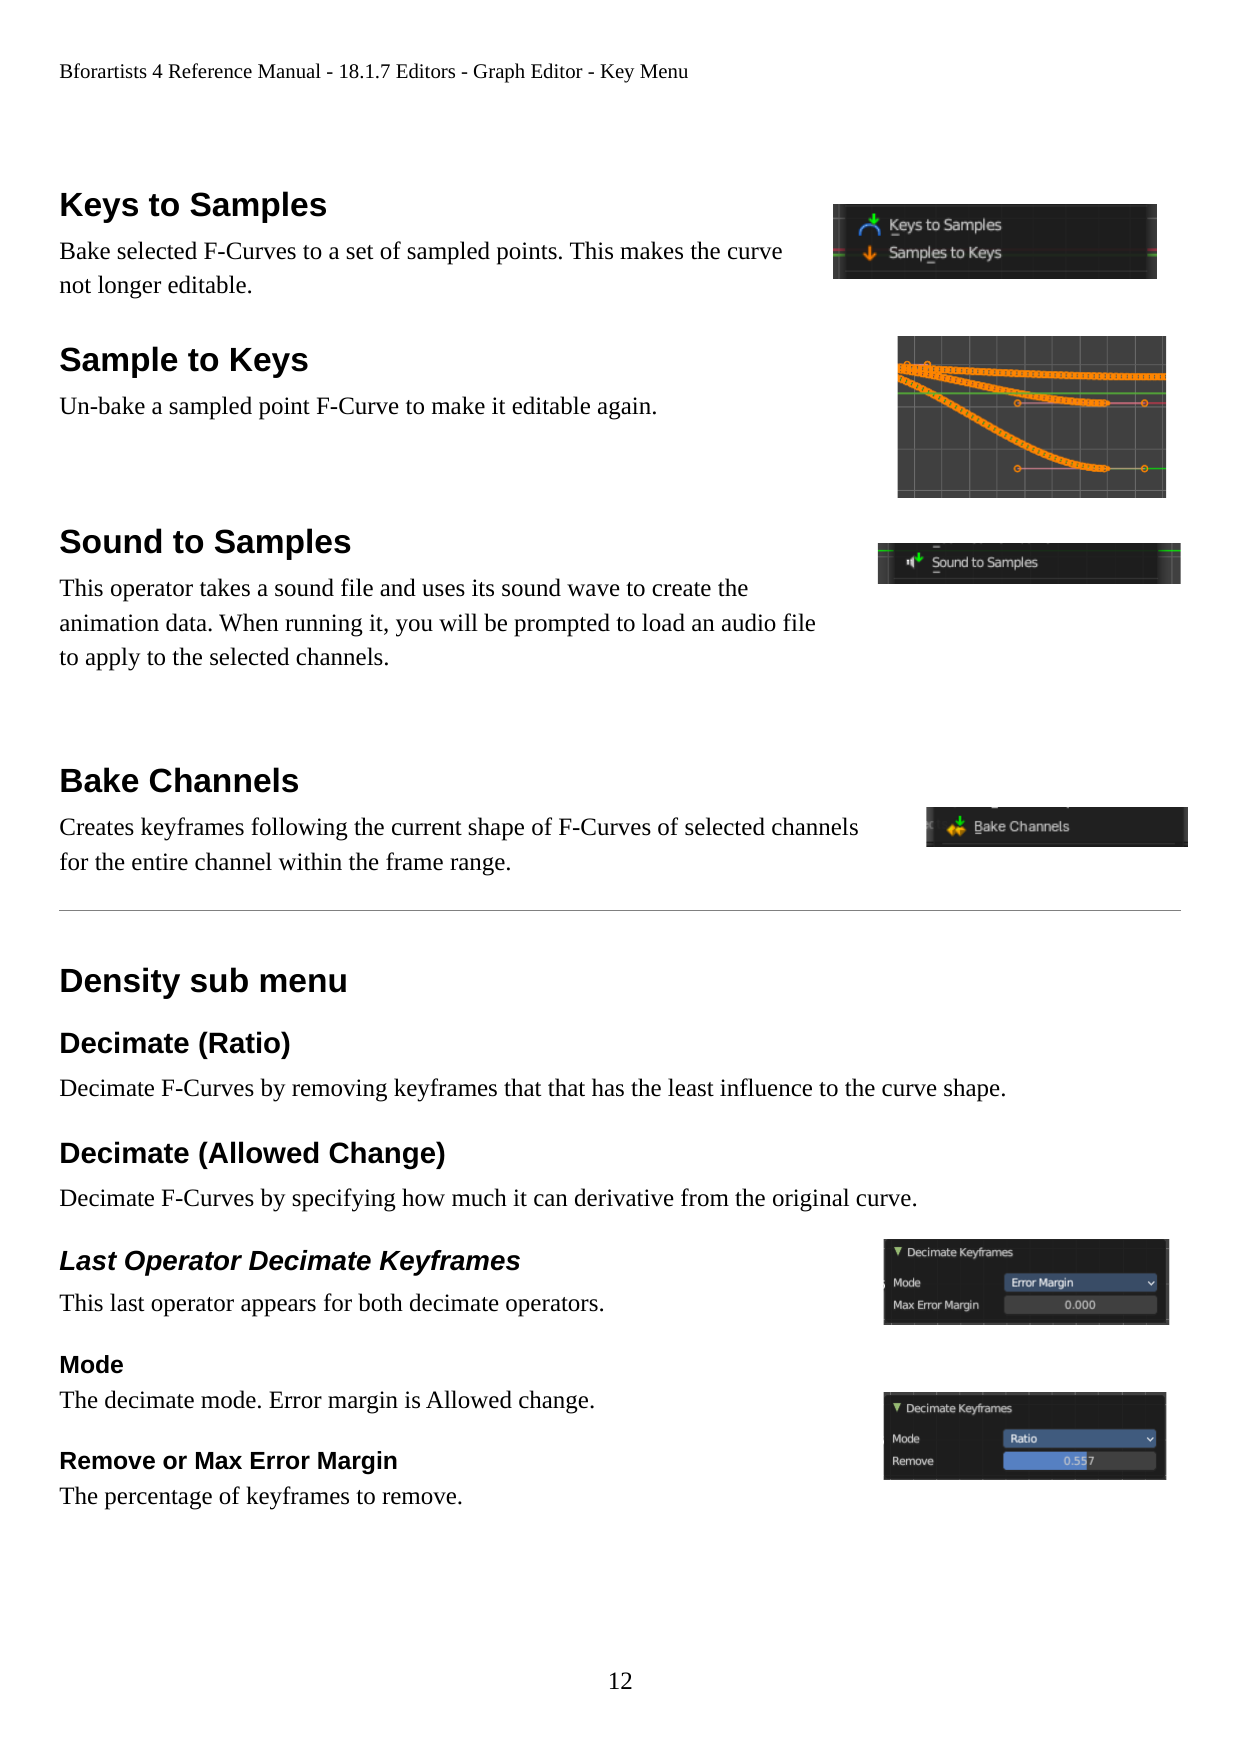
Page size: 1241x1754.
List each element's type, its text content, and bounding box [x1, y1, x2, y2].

picture [833, 204, 1157, 279]
subtitle [1167, 340, 1181, 379]
subtitle Remove or Max Error Margin [59, 1446, 883, 1475]
text Decimate F-Curves by specifying how much it can derivative from the original curve. [59, 1183, 1181, 1211]
subtitle Density sub menu [59, 961, 1181, 999]
subtitle Sound to Samples [59, 522, 1181, 561]
subtitle Sample to Keys [59, 340, 897, 379]
picture [926, 807, 1188, 847]
subtitle Keys to Samples [59, 184, 1181, 223]
text The decimate mode. Error margin is Allowed change. [59, 1385, 1181, 1414]
subtitle Decimate (Allowed Change) [59, 1136, 1181, 1170]
text The percentage of keyframes to remove. [59, 1481, 1181, 1510]
text Decimate F-Curves by removing keyframes that that has the least influence to the curve shape. [59, 1073, 1181, 1101]
text This last operator appears for both decimate operators. [59, 1288, 883, 1317]
subtitle Last Operator Decimate Keyframes [59, 1244, 883, 1276]
text Bake selected F-Curves to a set of sampled points. This makes the curve not longer editable. [59, 236, 1181, 299]
text Un-bake a sampled point F-Curve to make it editable again. [59, 391, 897, 420]
picture [897, 336, 1167, 498]
text This operator takes a sound file and uses its sound wave to create the animation data. When running it, you will be prompted to load an audio file to apply to the selected channels. [59, 573, 1181, 671]
subtitle Decimate (Ratio) [59, 1026, 1181, 1060]
picture [877, 543, 1181, 584]
subtitle Bake Channels [59, 761, 1181, 800]
picture [883, 1239, 1170, 1325]
text Creates keyframes following the current shape of F-Curves of selected channels for the entire channel within the frame range. [59, 812, 1181, 875]
picture [883, 1392, 1167, 1480]
subtitle Mode [59, 1350, 1181, 1379]
